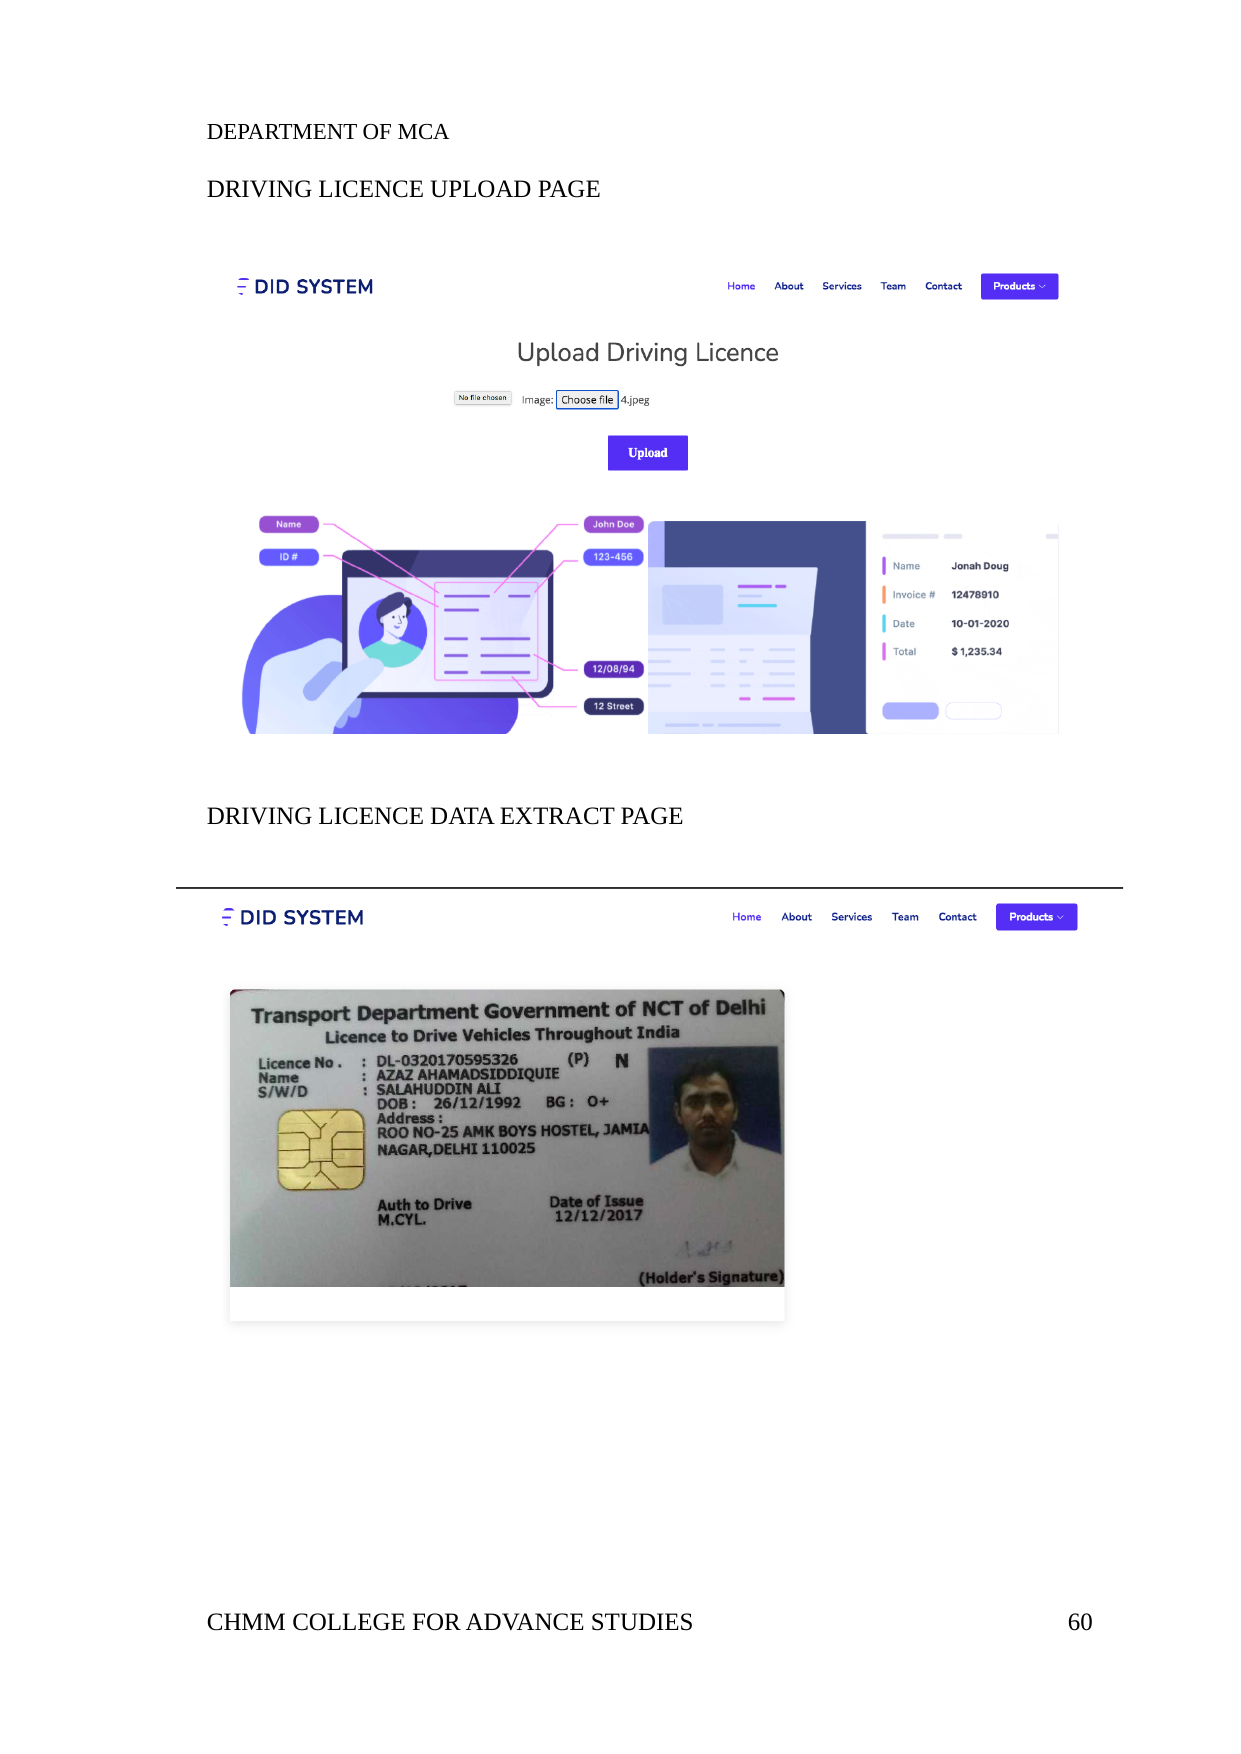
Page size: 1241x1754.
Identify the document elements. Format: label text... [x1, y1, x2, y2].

text DRIVING LICENCE DATA EXTRACT PAGE [207, 801, 1093, 830]
picture [176, 887, 1124, 1381]
text DRIVING LICENCE UPLOAD PAGE [207, 174, 1093, 203]
picture [195, 260, 1104, 734]
